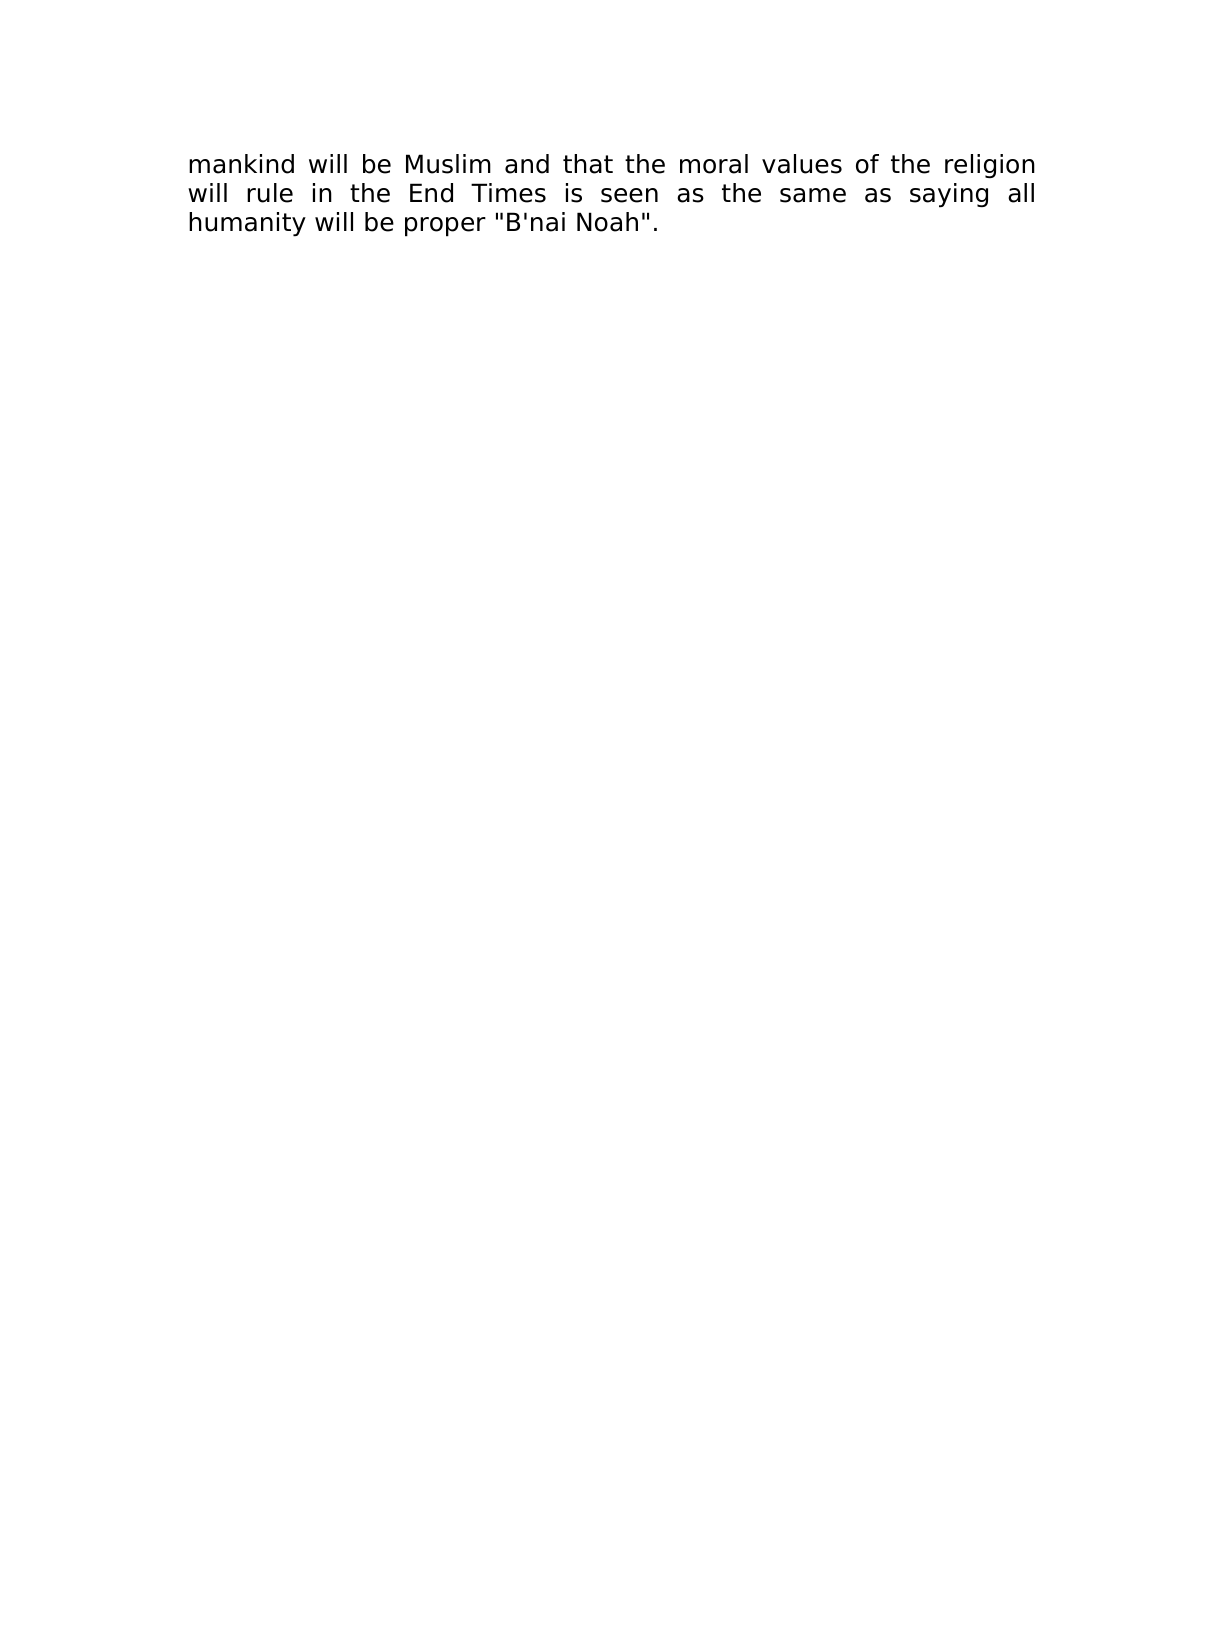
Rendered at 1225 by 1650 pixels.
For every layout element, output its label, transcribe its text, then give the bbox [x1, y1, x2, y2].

text mankind will be Muslim and that the moral values of the religion will rule in the End Times is seen as the same as saying all humanity will be proper "B'nai Noah". [187, 150, 1037, 237]
